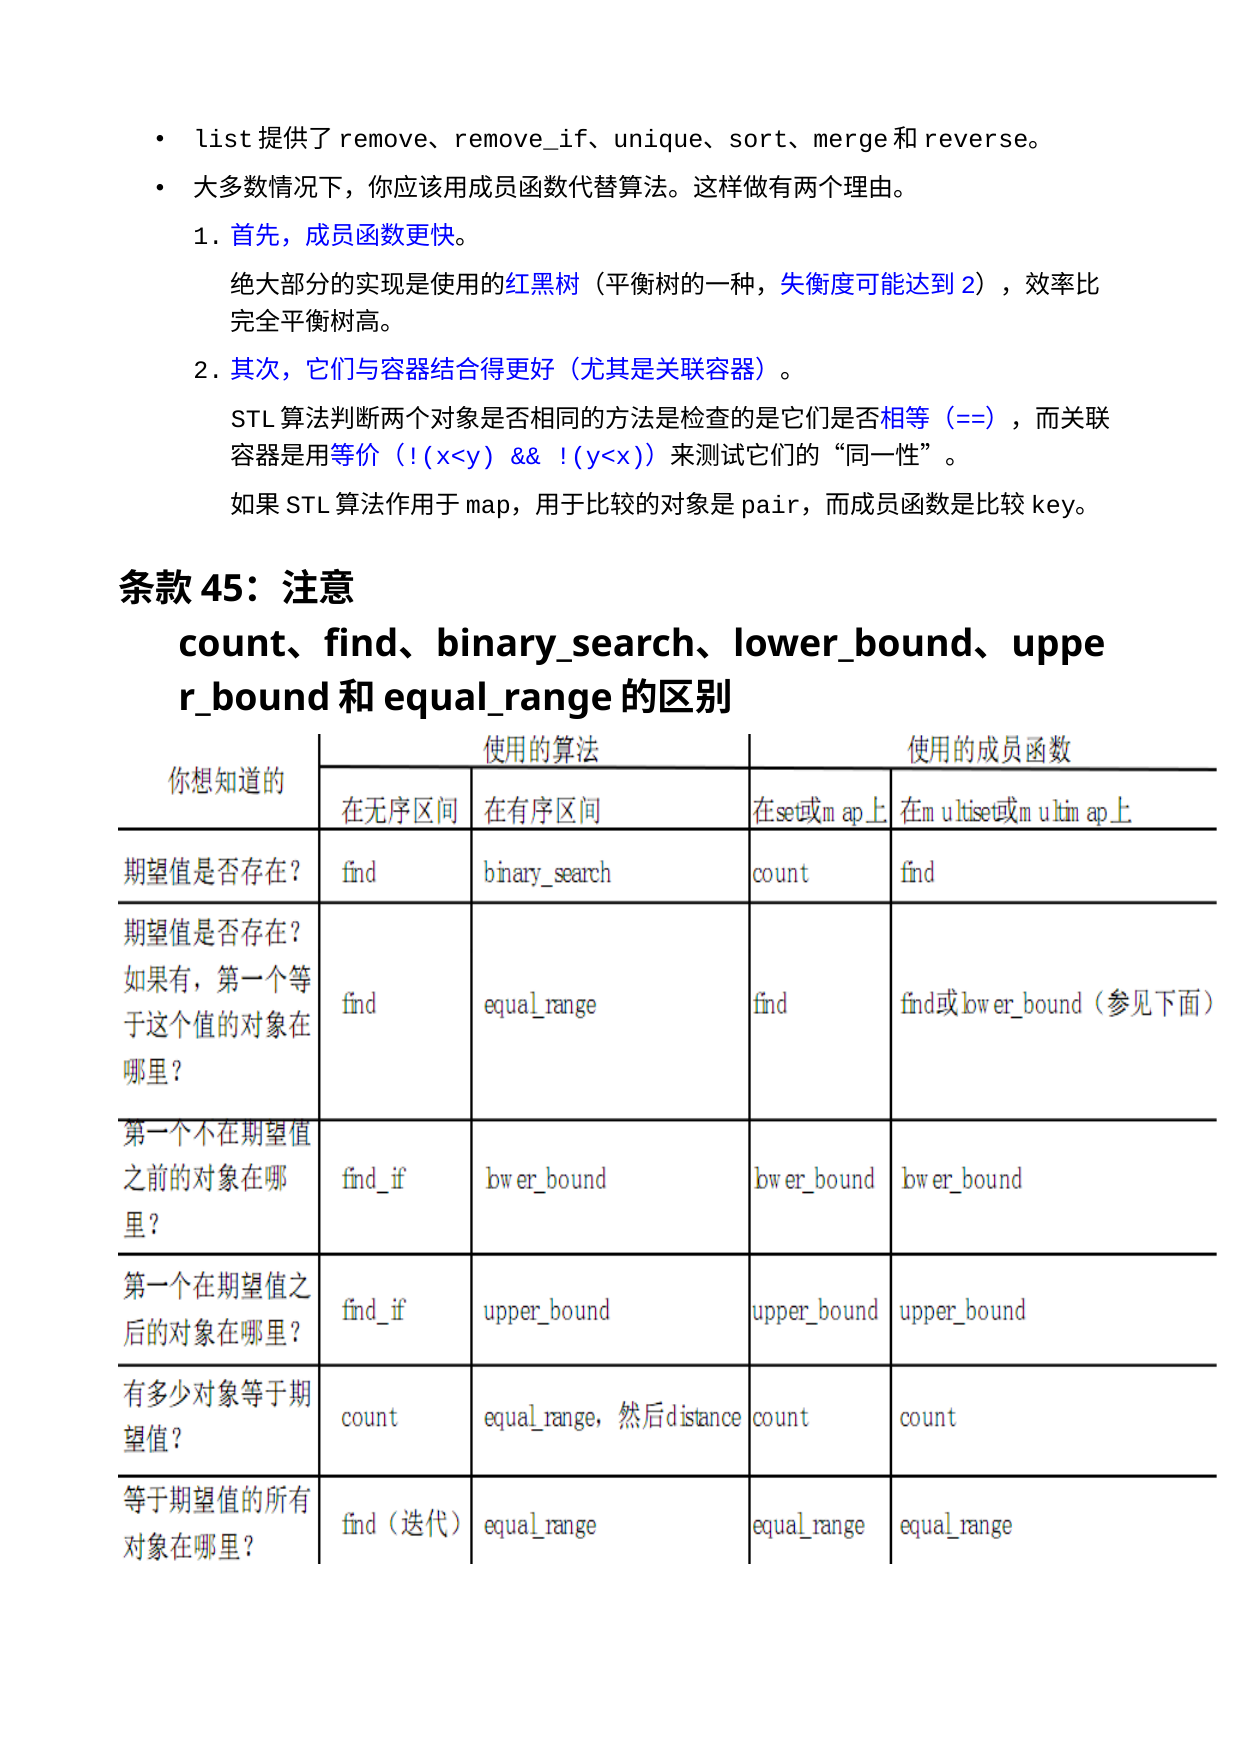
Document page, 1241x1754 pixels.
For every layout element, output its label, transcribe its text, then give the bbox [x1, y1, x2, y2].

subtitle 条款45：注意count、find、binary_search、lower_bound、upper_bound和equal_range的区别 [118, 558, 1122, 722]
list list提供了remove、remove_if、unique、sort、merge和reverse。 [156, 118, 1122, 154]
picture [118, 734, 1217, 1564]
list STL算法判断两个对象是否相同的方法是检查的是它们是否相等（==），而关联容器是用等价（!(x<y) && !(y<x)）来测试它们的“同一性”。 [193, 399, 1122, 472]
list 其次，它们与容器结合得更好（尤其是关联容器）。 [193, 350, 1122, 386]
list 绝大部分的实现是使用的红黑树（平衡树的一种，失衡度可能达到2），效率比完全平衡树高。 [193, 265, 1122, 337]
list 首先，成员函数更快。 [193, 216, 1122, 252]
list 大多数情况下，你应该用成员函数代替算法。这样做有两个理由。 [156, 167, 1122, 203]
list 如果STL算法作用于map，用于比较的对象是pair，而成员函数是比较key。 [193, 484, 1122, 521]
